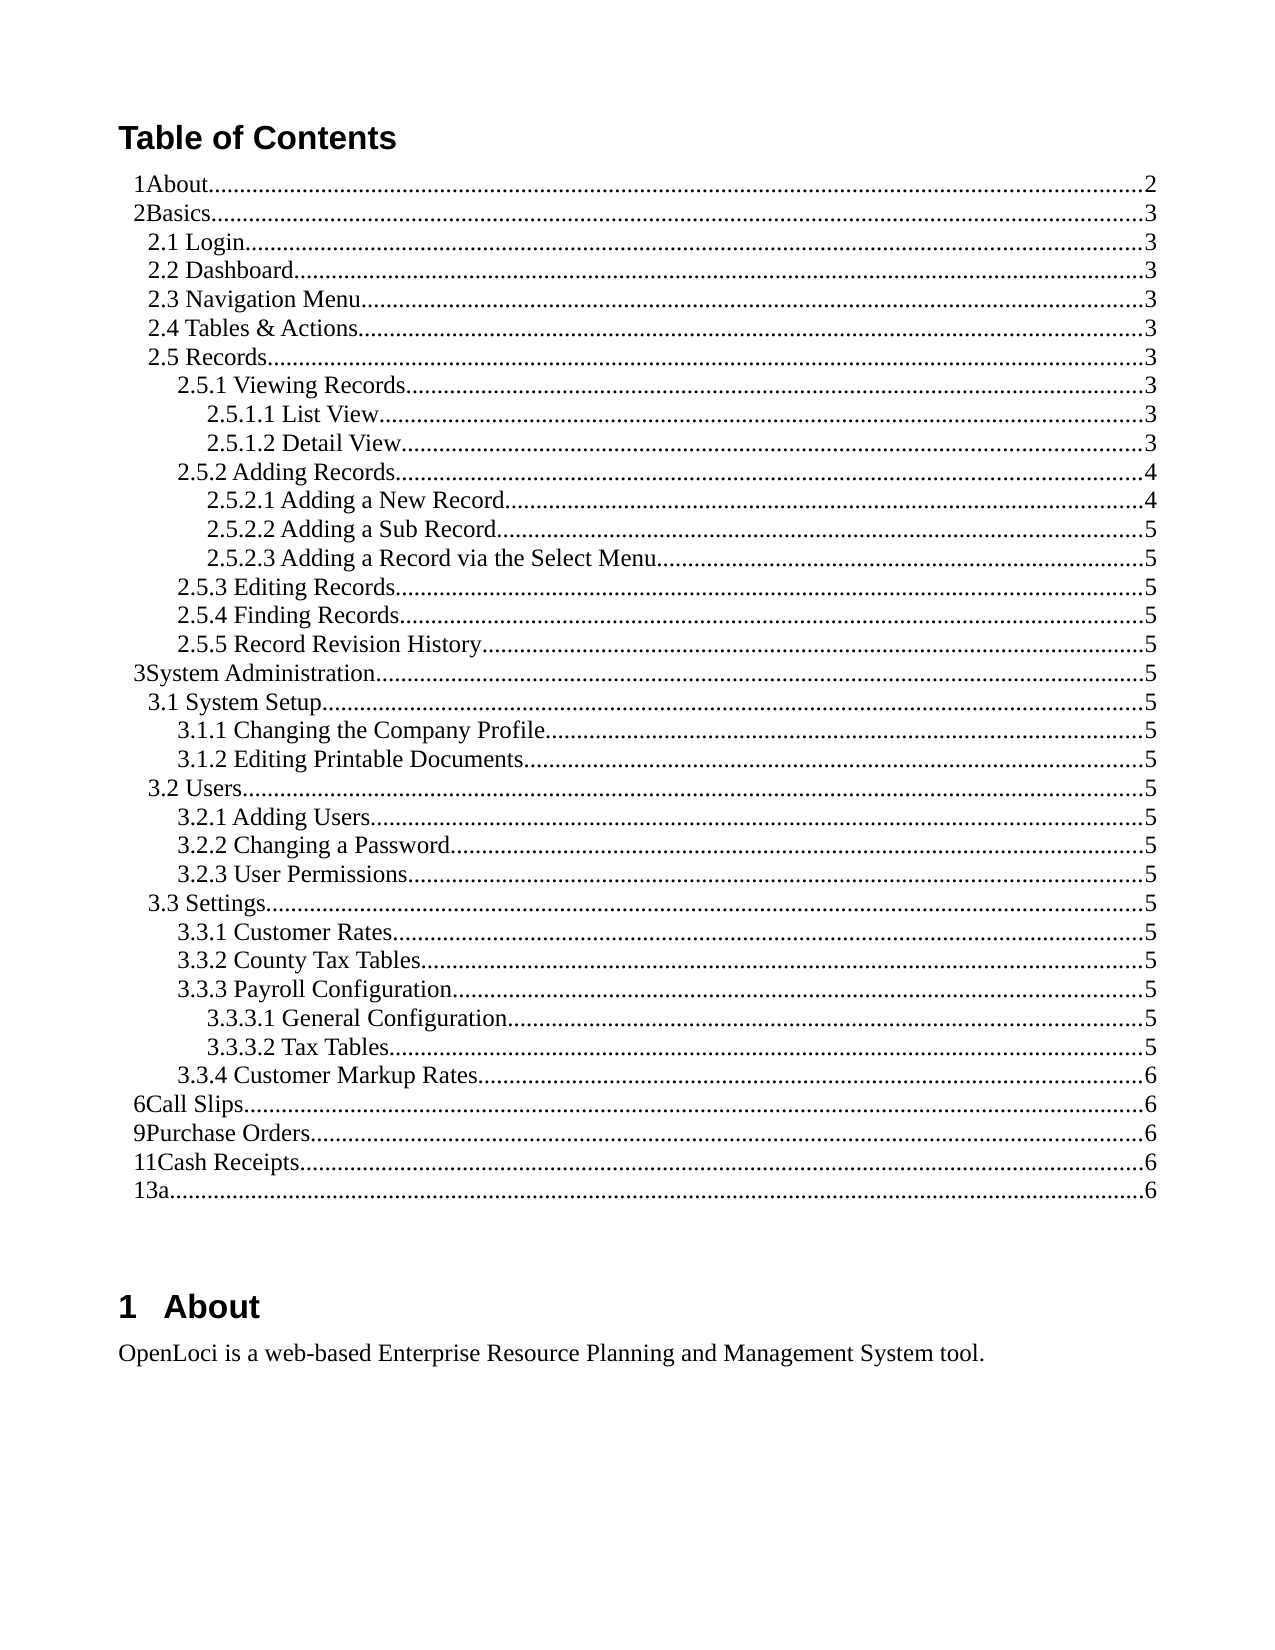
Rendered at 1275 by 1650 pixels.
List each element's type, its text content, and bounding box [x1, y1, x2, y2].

text 1About 2 [133, 169, 1157, 198]
text 3.2.3 User Permissions 5 [177, 859, 1157, 888]
subtitle Table of Contents [118, 118, 1157, 157]
text 2.5.2.3 Adding a Record via the Select Menu 5 [207, 543, 1157, 572]
text 3.1.2 Editing Printable Documents 5 [177, 744, 1157, 773]
text 3.3.2 County Tax Tables 5 [177, 945, 1157, 974]
text 3.3.4 Customer Markup Rates 6 [177, 1060, 1157, 1089]
text 2Basics 3 [133, 198, 1157, 227]
text 11Cash Receipts 6 [133, 1147, 1157, 1175]
text 2.5.1.1 List View 3 [207, 399, 1157, 428]
text 2.1 Login 3 [148, 227, 1157, 255]
text 2.5.4 Finding Records 5 [177, 600, 1157, 629]
text 2.5.3 Editing Records 5 [177, 572, 1157, 600]
text 2.5.1.2 Detail View 3 [207, 428, 1157, 457]
text 2.5.2.2 Adding a Sub Record 5 [207, 514, 1157, 543]
text 2.5 Records 3 [148, 342, 1157, 370]
text 9Purchase Orders 6 [133, 1118, 1157, 1147]
text 3.2 Users 5 [148, 773, 1157, 802]
text 6Call Slips 6 [133, 1089, 1157, 1118]
text 3.3 Settings 5 [148, 888, 1157, 917]
text 2.5.2 Adding Records 4 [177, 457, 1157, 485]
text 3System Administration 5 [133, 658, 1157, 687]
text 2.3 Navigation Menu 3 [148, 284, 1157, 313]
text 3.1 System Setup 5 [148, 687, 1157, 715]
text 2.2 Dashboard 3 [148, 255, 1157, 284]
text 3.2.1 Adding Users 5 [177, 802, 1157, 830]
text 3.2.2 Changing a Password 5 [177, 830, 1157, 859]
text 3.3.3.1 General Configuration 5 [207, 1003, 1157, 1032]
subtitle About [118, 1287, 1157, 1325]
text 3.1.1 Changing the Company Profile 5 [177, 715, 1157, 744]
text 2.5.1 Viewing Records 3 [177, 370, 1157, 399]
text OpenLoci is a web-based Enterprise Resource Planning and Management System tool. [118, 1338, 1157, 1366]
text 3.3.1 Customer Rates 5 [177, 917, 1157, 945]
text 2.5.2.1 Adding a New Record 4 [207, 485, 1157, 514]
text 2.5.5 Record Revision History 5 [177, 629, 1157, 658]
text 3.3.3.2 Tax Tables 5 [207, 1032, 1157, 1060]
text 13a 6 [133, 1175, 1157, 1204]
text 3.3.3 Payroll Configuration 5 [177, 974, 1157, 1003]
text 2.4 Tables & Actions 3 [148, 313, 1157, 342]
